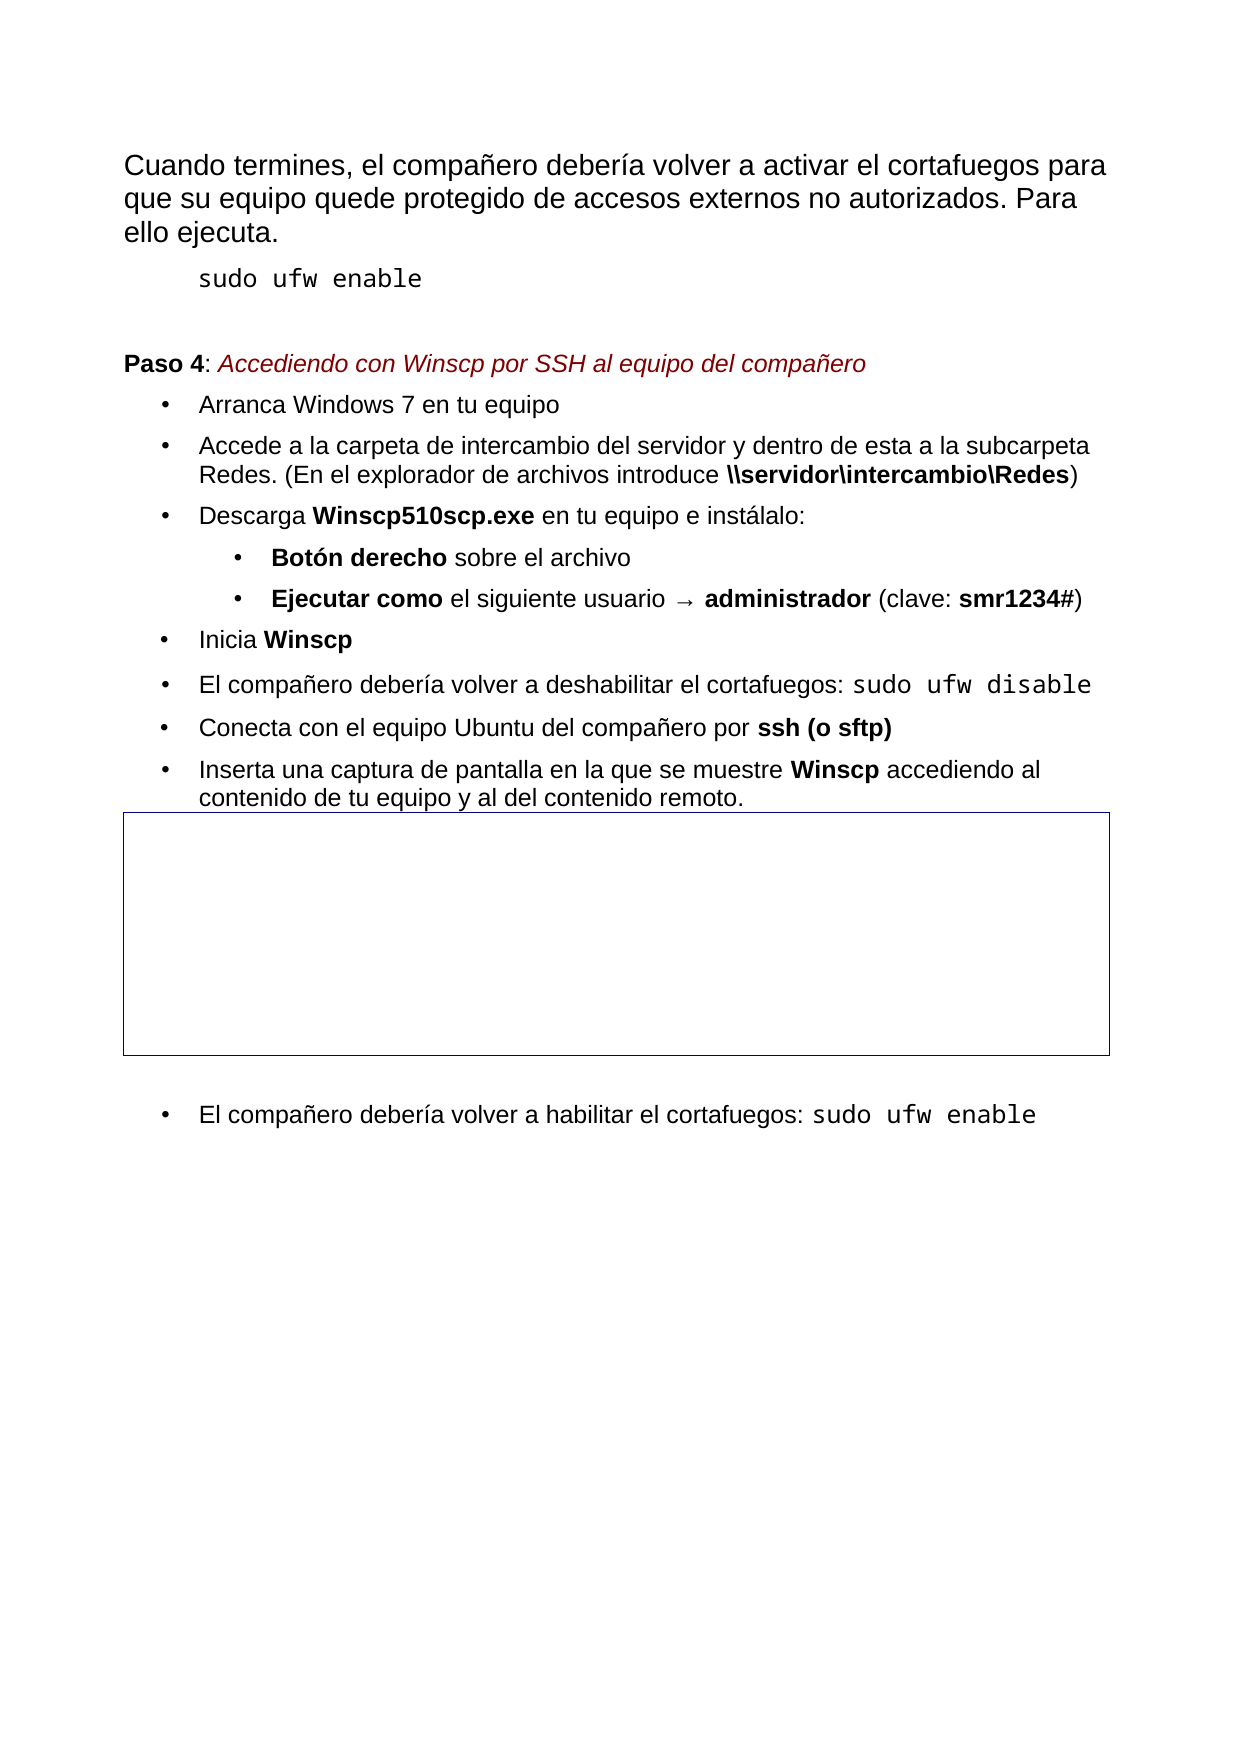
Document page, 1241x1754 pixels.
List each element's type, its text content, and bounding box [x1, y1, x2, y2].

list El compañero debería volver a habilitar el cortafuegos: sudo ufw enable [161, 1097, 1109, 1131]
text sudo ufw enable [197, 261, 1109, 295]
list Botón derecho sobre el archivo [233, 543, 1109, 571]
list Conecta con el equipo Ubuntu del compañero por ssh (o sftp) [160, 713, 1109, 742]
list El compañero debería volver a deshabilitar el cortafuegos: sudo ufw disable [161, 667, 1109, 701]
list Inicia Winscp [160, 625, 1109, 654]
text Paso 4: Accediendo con Winscp por SSH al equipo del compañero [123, 348, 1109, 377]
list Inserta una captura de pantalla en la que se muestre Winscp accediendo al contenido de tu equipo y al del contenido remoto. [161, 754, 1109, 812]
list Arranca Windows 7 en tu equipo [161, 390, 1109, 419]
list Descarga Winscp510scp.exe en tu equipo e instálalo: [161, 501, 1109, 530]
table_header [124, 813, 1109, 1055]
list Accede a la carpeta de intercambio del servidor y dentro de esta a la subcarpeta Redes. (En el explorador de archivos introduce \\servidor\intercambio\Redes) [161, 431, 1109, 489]
text Cuando termines, el compañero debería volver a activar el cortafuegos para que su equipo quede protegido de accesos externos no autorizados. Para ello ejecuta. [123, 148, 1109, 248]
list Ejecutar como el siguiente usuario → administrador (clave: smr1234#) [233, 584, 1109, 613]
